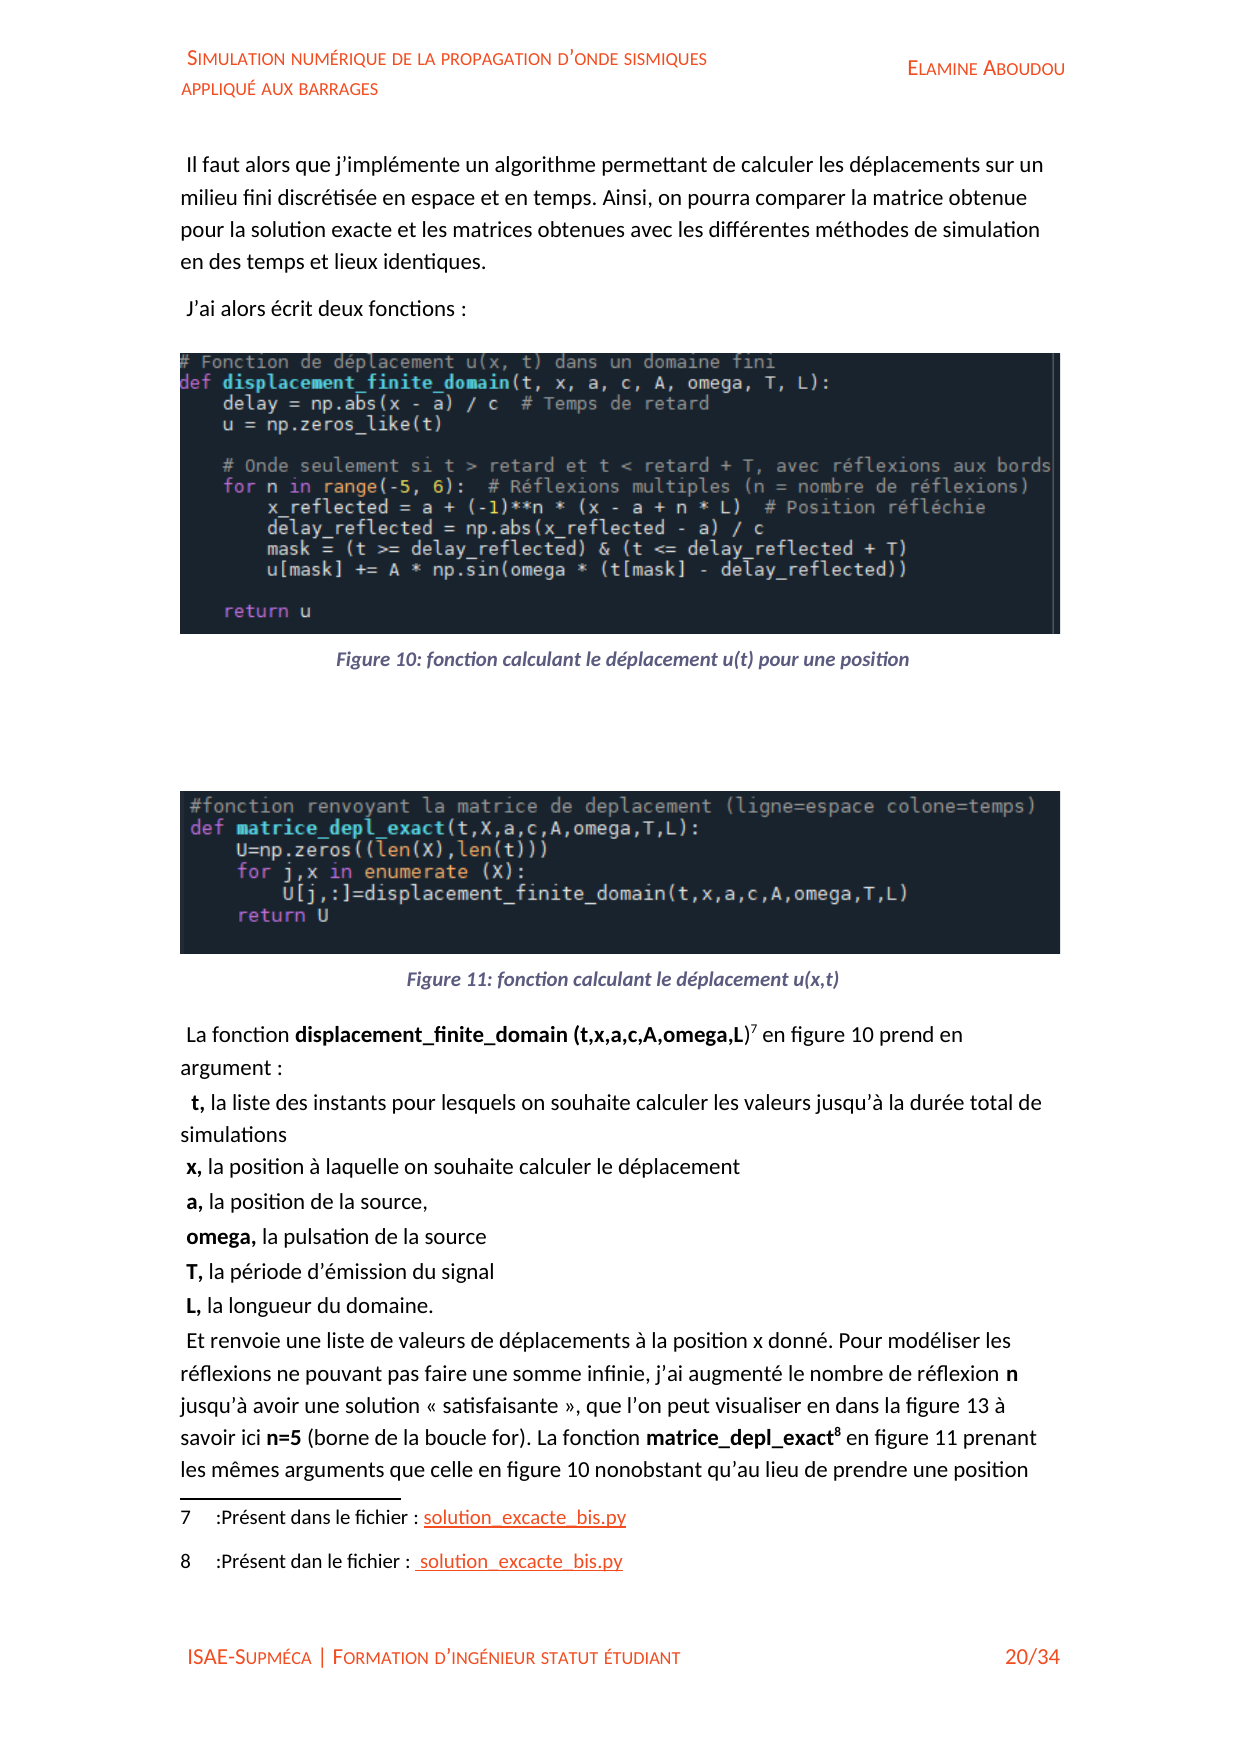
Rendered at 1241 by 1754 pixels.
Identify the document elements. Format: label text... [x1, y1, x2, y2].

text x, la position à laquelle on souhaite calculer le déplacement [180, 1152, 1060, 1180]
text Il faut alors que j’implémente un algorithme permettant de calculer les déplacements sur un milieu fini discrétisée en espace et en temps. Ainsi, on pourra comparer la matrice obtenue pour la solution exacte et les matrices obtenues avec les différentes méthodes de simulation en des temps et lieux identiques. [180, 151, 1060, 275]
text T, la période d’émission du signal [180, 1257, 1060, 1285]
text Et renvoie une liste de valeurs de déplacements à la position x donné. Pour modéliser les réflexions ne pouvant pas faire une somme infinie, j’ai augmenté le nombre de réflexion n jusqu’à avoir une solution « satisfaisante », que l’on peut visualiser en dans la figure 13 à savoir ici n=5 (borne de la boucle for). La fonction matrice_depl_exact en figure 11 prenant les mêmes arguments que celle en figure 10 nonobstant qu’au lieu de prendre une position [180, 1327, 1060, 1483]
text :Présent dans le fichier : solution_excacte_bis.py [180, 1504, 1060, 1530]
text t, la liste des instants pour lesquels on souhaite calculer les valeurs jusqu’à la durée total de simulations [180, 1088, 1060, 1148]
text :Présent dan le fichier : solution_excacte_bis.py [180, 1548, 1060, 1574]
picture [180, 353, 1060, 634]
text omega, la pulsation de la source [180, 1222, 1060, 1250]
text L, la longueur du domaine. [180, 1292, 1060, 1320]
text [180, 779, 1060, 791]
text Figure 11: fonction calculant le déplacement u(x,t) [180, 954, 1060, 991]
text J’ai alors écrit deux fonctions : [180, 294, 1060, 322]
text Figure 10: fonction calculant le déplacement u(t) pour une position [180, 634, 1060, 672]
text La fonction displacement_finite_domain (t,x,a,c,A,omega,L) en figure 10 prend en argument : [180, 991, 1060, 1081]
picture [180, 791, 1060, 954]
text a, la position de la source, [180, 1187, 1060, 1215]
